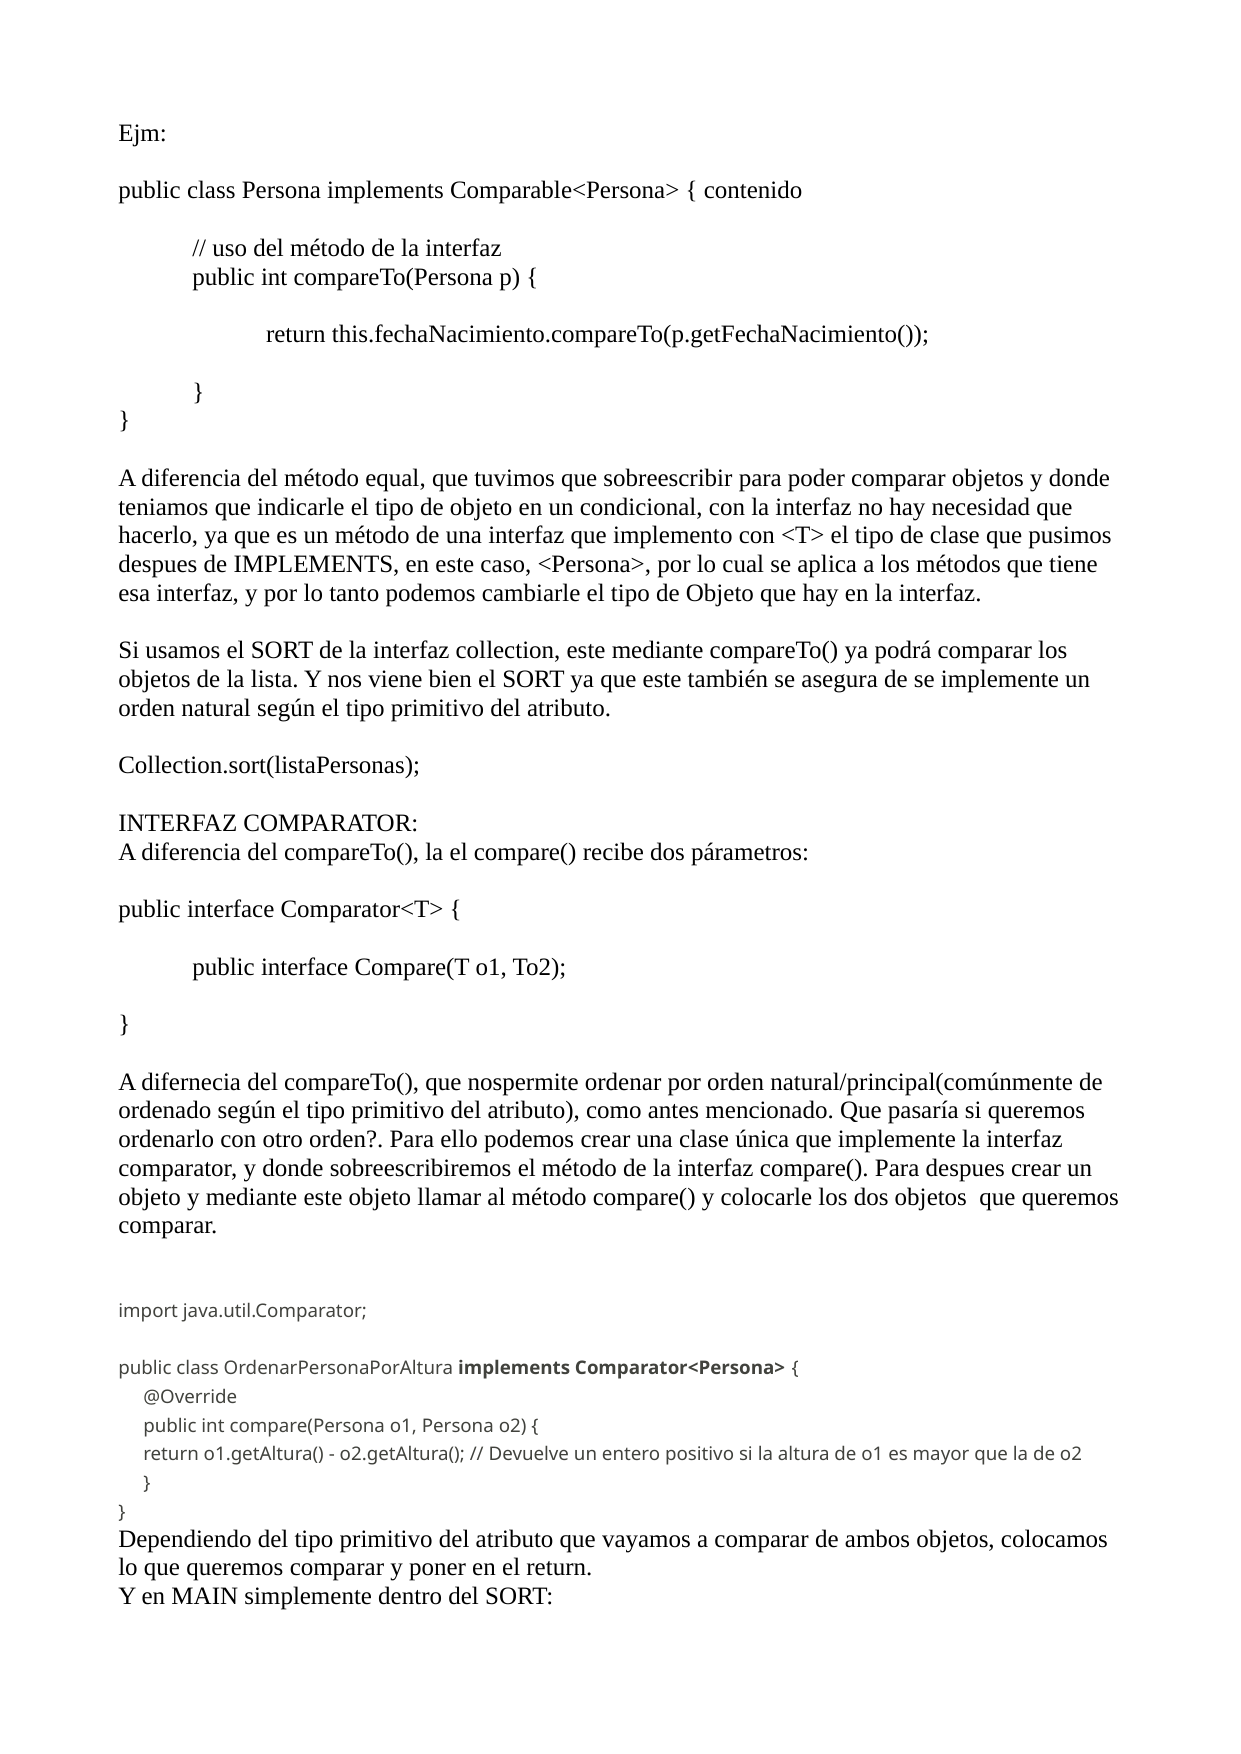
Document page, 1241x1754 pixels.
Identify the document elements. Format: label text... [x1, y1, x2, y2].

text } [118, 377, 1122, 406]
text Y en MAIN simplemente dentro del SORT: [118, 1581, 1122, 1610]
text } [118, 406, 1122, 434]
text Si usamos el SORT de la interfaz collection, este mediante compareTo() ya podrá comparar los objetos de la lista. Y nos viene bien el SORT ya que este también se asegura de se implemente un orden natural según el tipo primitivo del atributo. [118, 636, 1122, 722]
text public int compareTo(Persona p) { [118, 262, 1122, 291]
text INTERFAZ COMPARATOR: [118, 808, 1122, 837]
text public interface Compare(T o1, To2); [118, 952, 1122, 981]
text public interface Comparator<T> { [118, 894, 1122, 923]
text public class Persona implements Comparable<Persona> { contenido [118, 176, 1122, 204]
text import java.util.Comparator; public class OrdenarPersonaPorAltura implements Comparator<Persona> { @Override public int compare(Persona o1, Persona o2) { return o1.getAltura() - o2.getAltura(); // Devuelve un entero positivo si la altura de o1 es mayor que la de o2 } } [118, 1297, 1122, 1524]
text Dependiendo del tipo primitivo del atributo que vayamos a comparar de ambos objetos, colocamos lo que queremos comparar y poner en el return. [118, 1524, 1122, 1581]
text } [118, 1009, 1122, 1038]
text Collection.sort(listaPersonas); [118, 751, 1122, 779]
text return this.fechaNacimiento.compareTo(p.getFechaNacimiento()); [118, 319, 1122, 348]
text A difernecia del compareTo(), que nospermite ordenar por orden natural/principal(comúnmente de ordenado según el tipo primitivo del atributo), como antes mencionado. Que pasaría si queremos ordenarlo con otro orden?. Para ello podemos crear una clase única que implemente la interfaz comparator, y donde sobreescribiremos el método de la interfaz compare(). Para despues crear un objeto y mediante este objeto llamar al método compare() y colocarle los dos objetos que queremos comparar. [118, 1067, 1122, 1239]
text // uso del método de la interfaz [118, 233, 1122, 262]
text A diferencia del compareTo(), la el compare() recibe dos párametros: [118, 837, 1122, 866]
text Ejm: [118, 118, 1122, 147]
text A diferencia del método equal, que tuvimos que sobreescribir para poder comparar objetos y donde teniamos que indicarle el tipo de objeto en un condicional, con la interfaz no hay necesidad que hacerlo, ya que es un método de una interfaz que implemento con <T> el tipo de clase que pusimos despues de IMPLEMENTS, en este caso, <Persona>, por lo cual se aplica a los métodos que tiene esa interfaz, y por lo tanto podemos cambiarle el tipo de Objeto que hay en la interfaz. [118, 463, 1122, 607]
